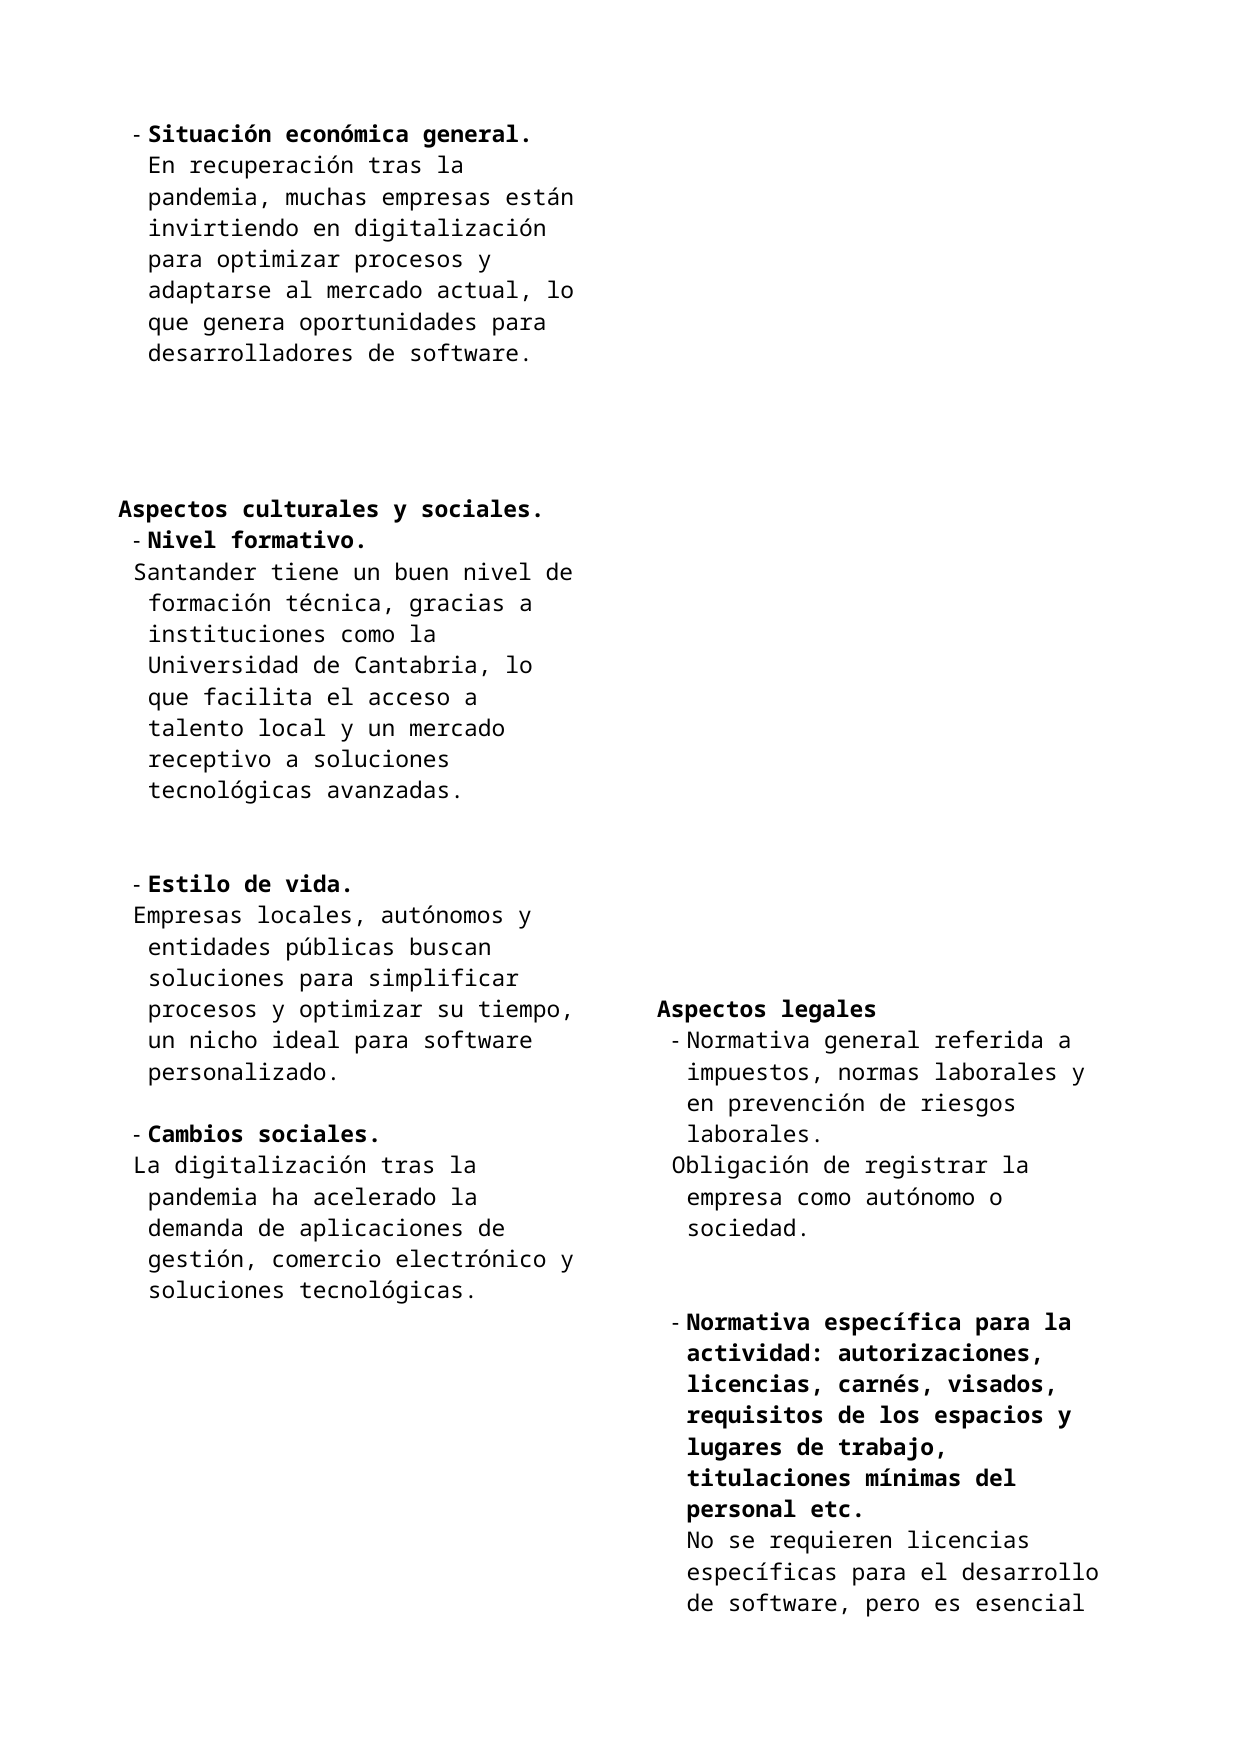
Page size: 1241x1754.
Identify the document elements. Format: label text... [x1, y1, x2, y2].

text Obligación de registrar la empresa como autónomo o sociedad. [672, 1149, 1122, 1243]
list No se requieren licencias específicas para el desarrollo de software, pero es esencial [672, 1524, 1122, 1618]
list Estilo de vida. [133, 868, 583, 899]
text La digitalización tras la pandemia ha acelerado la demanda de aplicaciones de gestión, comercio electrónico y soluciones tecnológicas. [133, 1149, 583, 1306]
text Empresas locales, autónomos y entidades públicas buscan soluciones para simplificar procesos y optimizar su tiempo, un nicho ideal para software personalizado. [133, 899, 583, 1087]
list Situación económica general. [133, 118, 583, 149]
list Normativa específica para la actividad: autorizaciones, licencias, carnés, visados, requisitos de los espacios y lugares de trabajo, titulaciones mínimas del personal etc. [672, 1306, 1122, 1524]
text Santander tiene un buen nivel de formación técnica, gracias a instituciones como la Universidad de Cantabria, lo que facilita el acceso a talento local y un mercado receptivo a soluciones tecnológicas avanzadas. [133, 556, 583, 806]
text Aspectos culturales y sociales. [118, 493, 583, 524]
text Aspectos legales [657, 993, 1122, 1024]
list En recuperación tras la pandemia, muchas empresas están invirtiendo en digitalización para optimizar procesos y adaptarse al mercado actual, lo que genera oportunidades para desarrolladores de software. [133, 149, 583, 368]
list Cambios sociales. [133, 1118, 583, 1149]
list Normativa general referida a impuestos, normas laborales y en prevención de riesgos laborales. [672, 1024, 1122, 1149]
list Nivel formativo. [133, 524, 583, 556]
